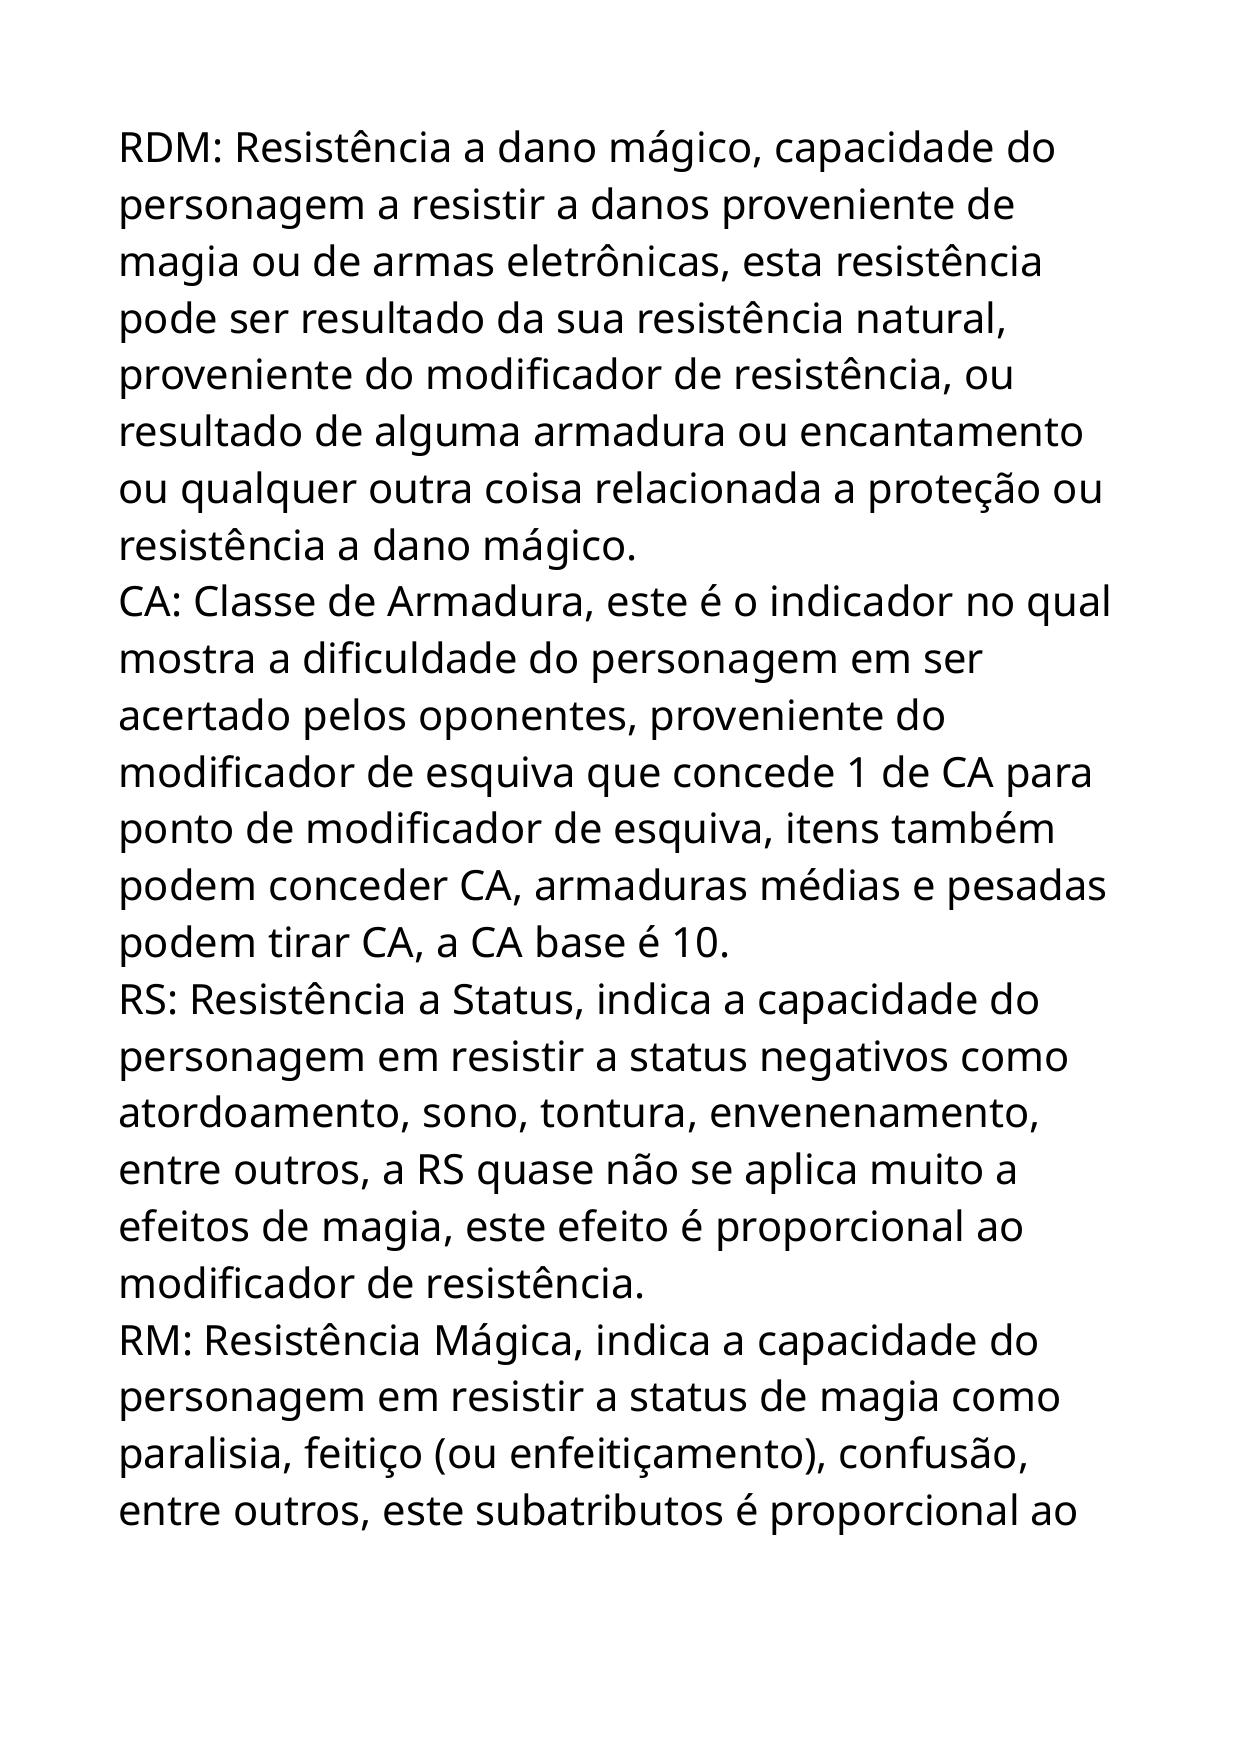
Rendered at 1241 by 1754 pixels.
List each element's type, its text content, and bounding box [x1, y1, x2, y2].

text CA: Classe de Armadura, este é o indicador no qual mostra a dificuldade do personagem em ser acertado pelos oponentes, proveniente do modificador de esquiva que concede 1 de CA para ponto de modificador de esquiva, itens também podem conceder CA, armaduras médias e pesadas podem tirar CA, a CA base é 10. [118, 572, 1122, 970]
text RDM: Resistência a dano mágico, capacidade do personagem a resistir a danos proveniente de magia ou de armas eletrônicas, esta resistência pode ser resultado da sua resistência natural, proveniente do modificador de resistência, ou resultado de alguma armadura ou encantamento ou qualquer outra coisa relacionada a proteção ou resistência a dano mágico. [118, 118, 1122, 572]
text RM: Resistência Mágica, indica a capacidade do personagem em resistir a status de magia como paralisia, feitiço (ou enfeitiçamento), confusão, entre outros, este subatributos é proporcional ao [118, 1310, 1122, 1537]
text RS: Resistência a Status, indica a capacidade do personagem em resistir a status negativos como atordoamento, sono, tontura, envenenamento, entre outros, a RS quase não se aplica muito a efeitos de magia, este efeito é proporcional ao modificador de resistência. [118, 970, 1122, 1310]
